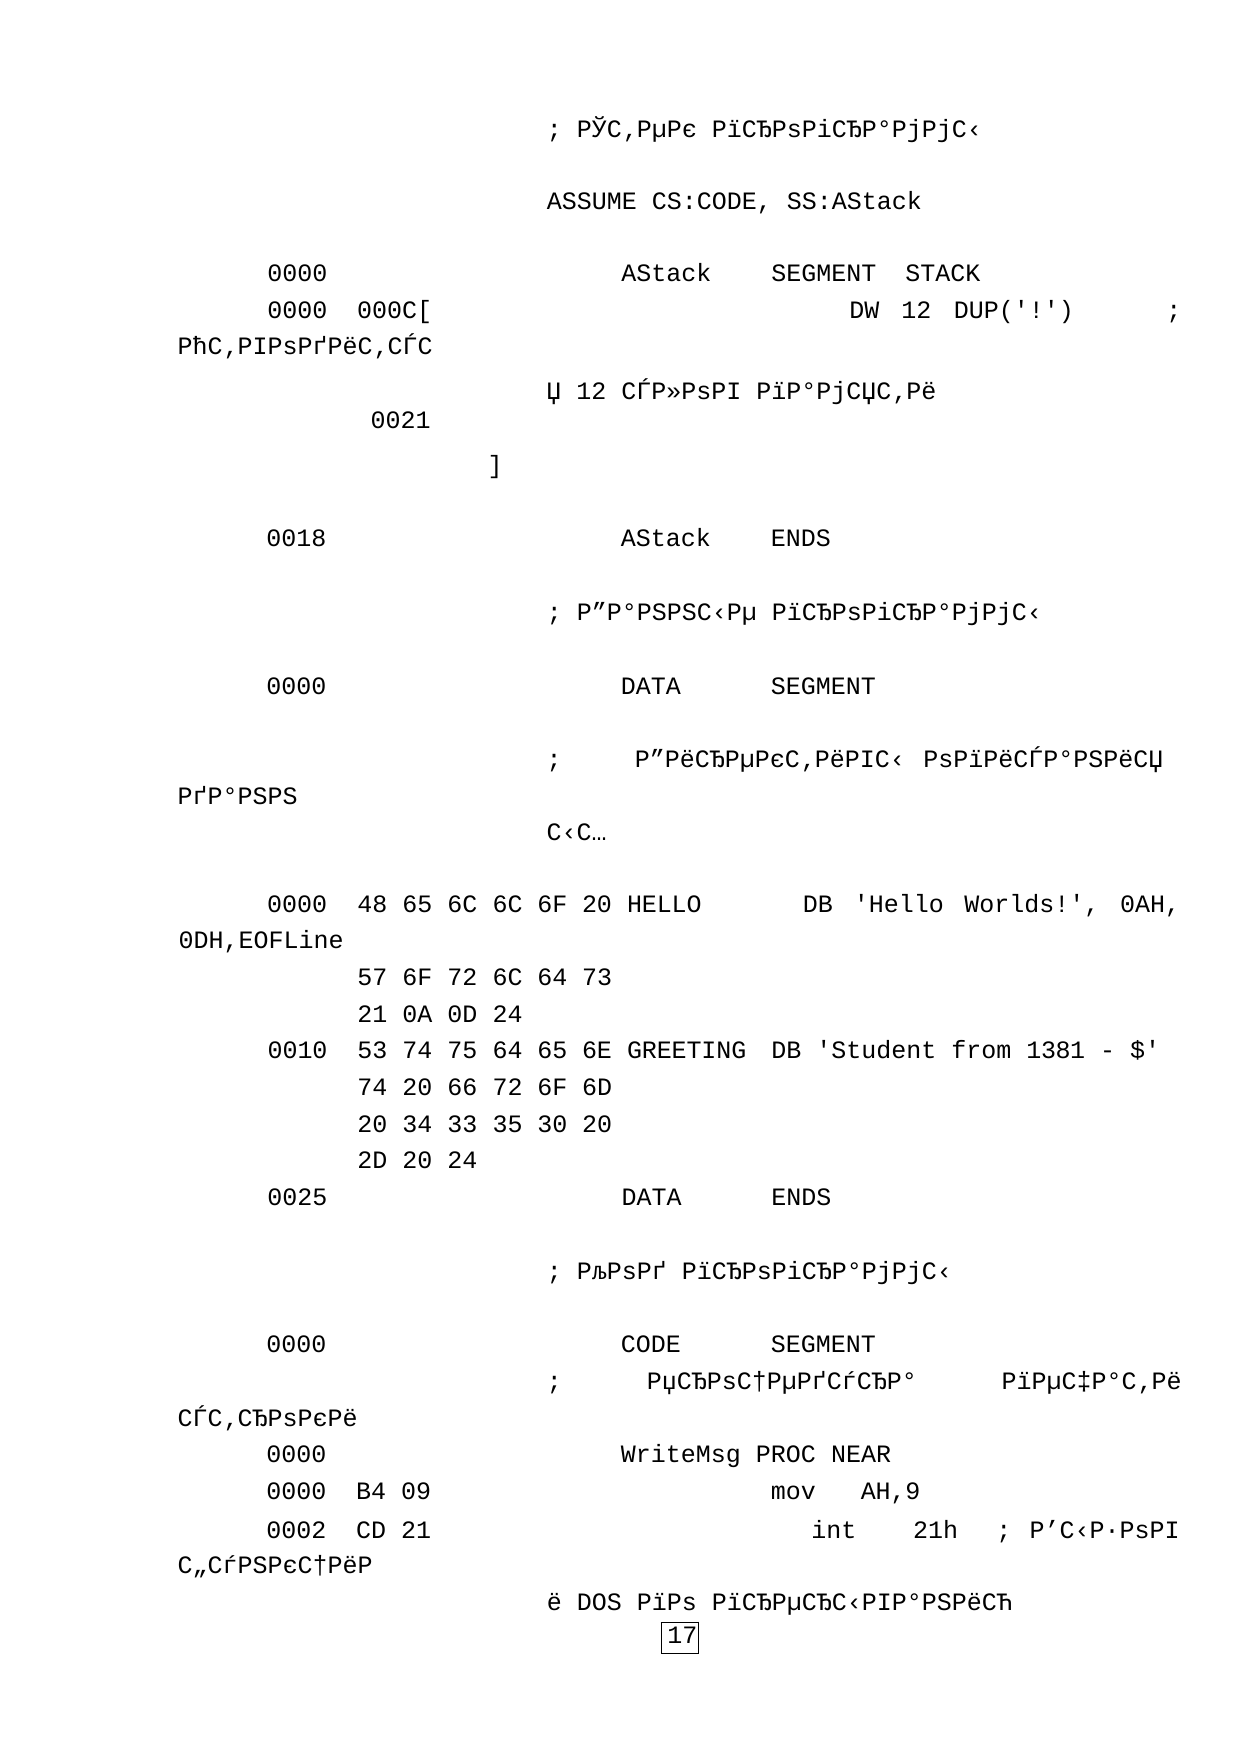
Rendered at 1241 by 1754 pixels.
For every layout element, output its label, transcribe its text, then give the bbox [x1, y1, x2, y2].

table_cell [575, 1144, 756, 1181]
table_cell [756, 1071, 1187, 1107]
table_cell DB 'Student from 1381 - $' [756, 1034, 1187, 1071]
table_cell 24 [440, 1144, 484, 1181]
table_cell 6C [484, 960, 529, 997]
table_cell 74 [395, 1034, 439, 1071]
text 0021 [154, 407, 430, 436]
table_cell 6F [395, 960, 439, 997]
table_cell 0A [395, 997, 439, 1034]
text 0000 CODE SEGMENT [266, 1332, 1205, 1360]
text ё DOS РїРѕ РїСЂРµСЂС‹РІР°РЅРёСЋ [547, 1589, 1205, 1617]
table_cell [527, 293, 741, 326]
table_cell 72 [440, 960, 484, 997]
table_cell [529, 997, 574, 1034]
table_cell 35 [484, 1107, 529, 1144]
table_header AStack [527, 261, 741, 293]
table_cell [173, 1144, 350, 1181]
table_cell 74 [350, 1071, 394, 1107]
table_header 6F [529, 891, 574, 960]
table_cell [395, 1181, 439, 1213]
table_cell 21 [350, 997, 394, 1034]
table_cell [756, 1107, 1187, 1144]
table_header [342, 261, 527, 293]
table_header 48 [350, 891, 394, 960]
table_cell 20 [395, 1071, 439, 1107]
text ; РџСЂРѕС†РµРґСѓСЂР° РїРµС‡Р°С‚Рё [547, 1368, 1205, 1397]
text РґР°РЅРЅ [177, 784, 302, 812]
table_header [1120, 261, 1186, 293]
table_cell 24 [484, 997, 529, 1034]
table_cell [173, 960, 350, 997]
table_cell 30 [529, 1107, 574, 1144]
table_cell 2D [350, 1144, 394, 1181]
table_cell [575, 997, 756, 1034]
text Џ 12 СЃР»РѕРІ РїР°РјСЏС‚Рё [546, 379, 1205, 407]
table_cell 0D [440, 997, 484, 1034]
table_cell 0010 [173, 1034, 350, 1071]
table_cell 34 [395, 1107, 439, 1144]
table_cell [484, 1181, 529, 1213]
table_header 6C [484, 891, 529, 960]
table_cell [756, 997, 1187, 1034]
text 0000 WriteMsg PROC NEAR 0000 B4 09 mov AH,9 [266, 1442, 921, 1507]
text РћС‚РІРѕРґРёС‚СЃС [177, 334, 437, 362]
text С„СѓРЅРєС†РёР [177, 1552, 1205, 1581]
table_cell 6F [529, 1071, 574, 1107]
text 0002 CD 21 int 21h ; Р’С‹Р·РѕРІ [266, 1516, 1205, 1544]
table_cell 66 [440, 1071, 484, 1107]
table_header 6C [440, 891, 484, 960]
table_header DB 'Hello Worlds!', 0AH, [756, 891, 1187, 960]
table_cell 0025 [173, 1181, 350, 1213]
table_cell [756, 960, 1187, 997]
table_cell [529, 1181, 574, 1213]
text ] [487, 452, 1205, 481]
table_cell [756, 1144, 1187, 1181]
table_header 0000 0DH,EOFLine [173, 891, 350, 960]
table_cell [173, 1107, 350, 1144]
table_cell DATA [575, 1181, 756, 1213]
table_header SEGMENT STACK [741, 261, 1120, 293]
table_cell 20 [575, 1107, 756, 1144]
table_cell 20 [350, 1107, 394, 1144]
table_cell [173, 1071, 350, 1107]
table_cell ; [1120, 293, 1186, 326]
text СЃС‚СЂРѕРєРё [177, 1405, 1205, 1434]
table_cell 000C[ [342, 293, 527, 326]
table_cell 33 [440, 1107, 484, 1144]
table_cell 75 [440, 1034, 484, 1071]
table_cell 64 [529, 960, 574, 997]
text 0000 DATA SEGMENT [266, 673, 1205, 702]
table_cell 6D [575, 1071, 756, 1107]
table_header 0000 [262, 261, 342, 293]
text ; РЎС‚РµРє РїСЂРѕРіСЂР°РјРјС‹ ASSUME CS:CODE, SS:AStack [547, 116, 1069, 217]
table_cell 73 [575, 960, 756, 997]
table_cell 0000 [262, 293, 342, 326]
table_cell 20 [395, 1144, 439, 1181]
table_cell DW 12 DUP('!') [741, 293, 1120, 326]
table_cell [173, 997, 350, 1034]
table_cell 6E GREETING [575, 1034, 756, 1071]
table_cell 53 [350, 1034, 394, 1071]
table_cell [484, 1144, 529, 1181]
table_cell 65 [529, 1034, 574, 1071]
table_cell [529, 1144, 574, 1181]
table_cell [440, 1181, 484, 1213]
table_cell 64 [484, 1034, 529, 1071]
text ; РљРѕРґ РїСЂРѕРіСЂР°РјРјС‹ [547, 1258, 1205, 1287]
table_header 20 HELLO [575, 891, 756, 960]
text ; Р”Р°РЅРЅС‹Рµ РїСЂРѕРіСЂР°РјРјС‹ [547, 600, 1205, 628]
table_cell ENDS [756, 1181, 1187, 1213]
table_cell 72 [484, 1071, 529, 1107]
table_cell [350, 1181, 394, 1213]
text ; Р”РёСЂРµРєС‚РёРІС‹ РѕРїРёСЃР°РЅРёСЏ С‹С… [546, 747, 1182, 847]
table_cell 57 [350, 960, 394, 997]
text 0018 AStack ENDS [266, 526, 1205, 554]
table_header 65 [395, 891, 439, 960]
